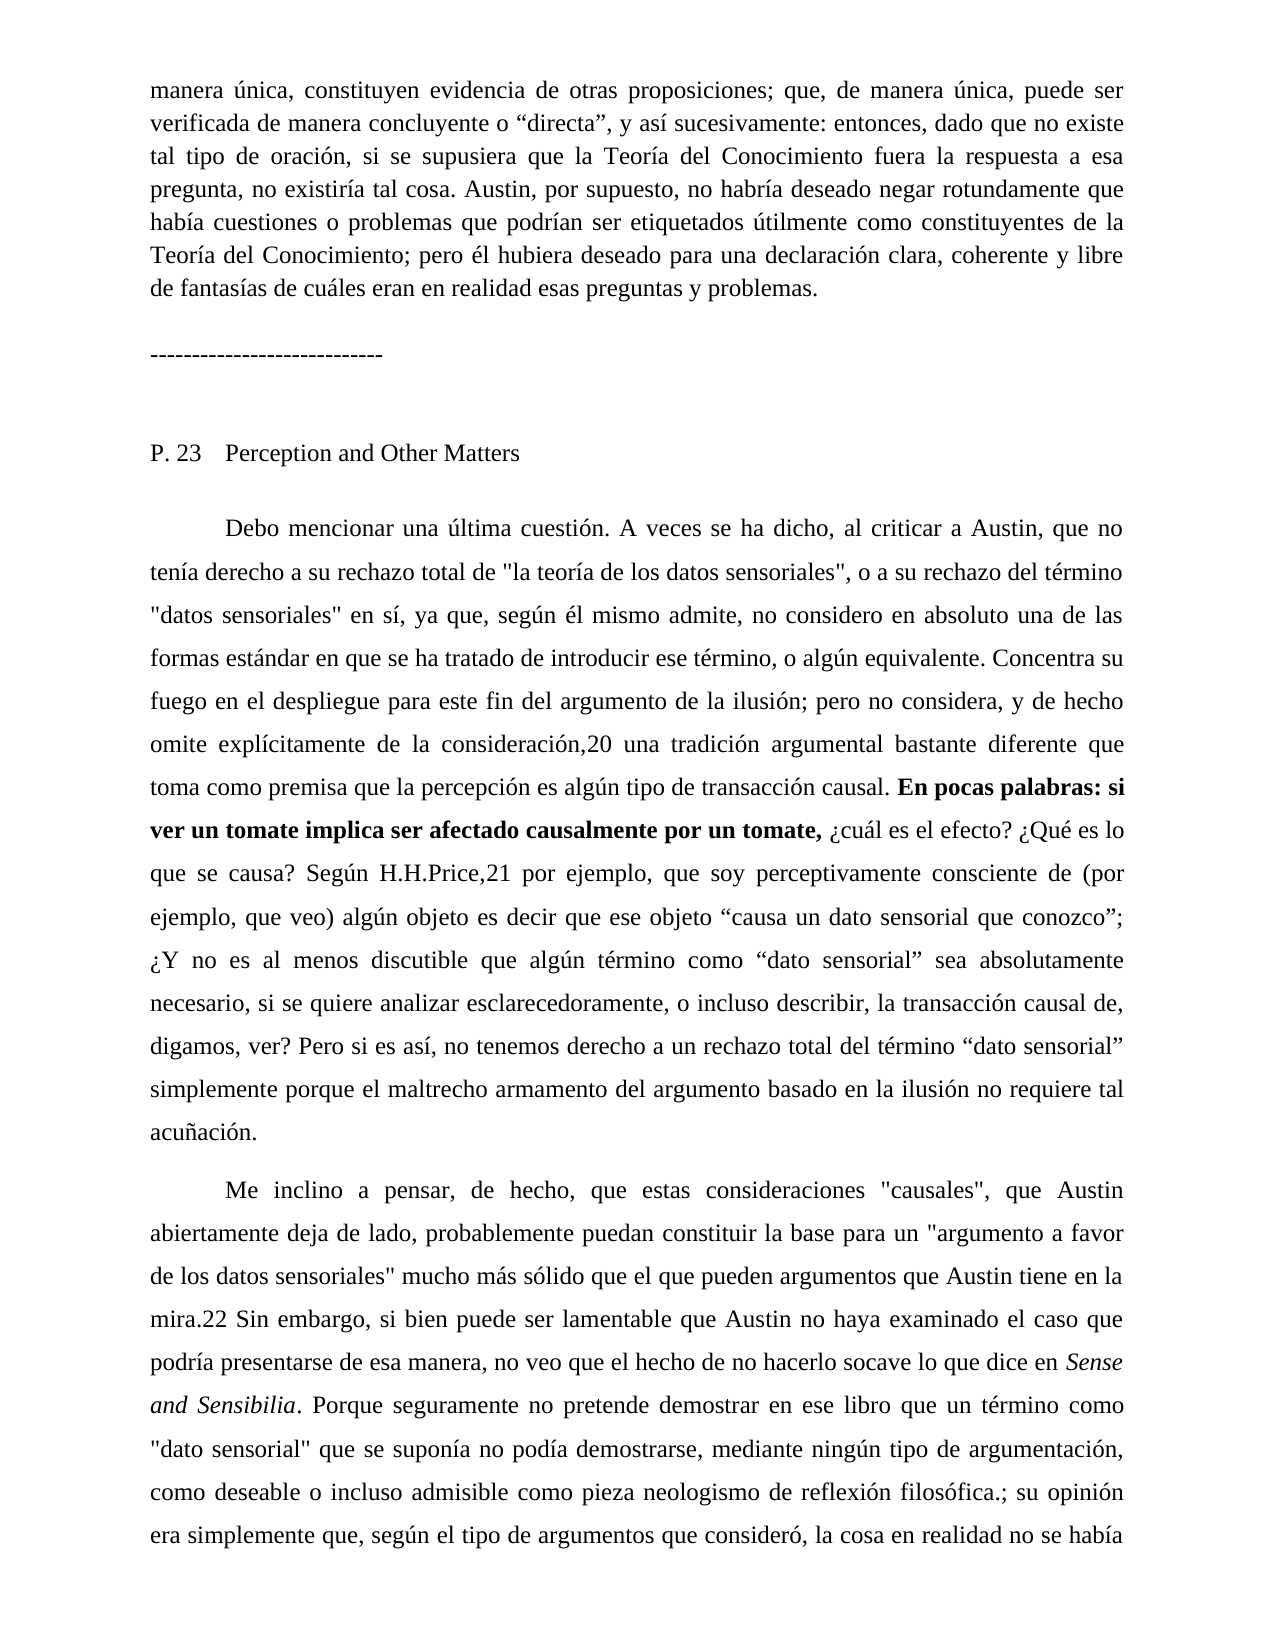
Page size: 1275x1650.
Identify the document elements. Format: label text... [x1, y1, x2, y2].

text Me inclino a pensar, de hecho, que estas consideraciones "causales", que Austin abiertamente deja de lado, probablemente puedan constituir la base para un "argumento a favor de los datos sensoriales" mucho más sólido que el que pueden argumentos que Austin tiene en la mira.22 Sin embargo, si bien puede ser lamentable que Austin no haya examinado el caso que podría presentarse de esa manera, no veo que el hecho de no hacerlo socave lo que dice en Sense and Sensibilia. Porque seguramente no pretende demostrar en ese libro que un término como "dato sensorial" que se suponía no podía demostrarse, mediante ningún tipo de argumentación, como deseable o incluso admisible como pieza neologismo de reflexión filosófica.; su opinión era simplemente que, según el tipo de argumentos que consideró, la cosa en realidad no se había [150, 1175, 1125, 1549]
text manera única, constituyen evidencia de otras proposiciones; que, de manera única, puede ser verificada de manera concluyente o “directa”, y así sucesivamente: entonces, dado que no existe tal tipo de oración, si se supusiera que la Teoría del Conocimiento fuera la respuesta a esa pregunta, no existiría tal cosa. Austin, por supuesto, no habría deseado negar rotundamente que había cuestiones o problemas que podrían ser etiquetados útilmente como constituyentes de la Teoría del Conocimiento; pero él hubiera deseado para una declaración clara, coherente y libre de fantasías de cuáles eran en realidad esas preguntas y problemas. [150, 75, 1125, 302]
text P. 23 Perception and Other Matters [150, 438, 1125, 467]
text ---------------------------- [150, 339, 1125, 368]
text Debo mencionar una última cuestión. A veces se ha dicho, al criticar a Austin, que no tenía derecho a su rechazo total de "la teoría de los datos sensoriales", o a su rechazo del término "datos sensoriales" en sí, ya que, según él mismo admite, no considero en absoluto una de las formas estándar en que se ha tratado de introducir ese término, o algún equivalente. Concentra su fuego en el despliegue para este fin del argumento de la ilusión; pero no considera, y de hecho omite explícitamente de la consideración,20 una tradición argumental bastante diferente que toma como premisa que la percepción es algún tipo de transacción causal. En pocas palabras: si ver un tomate implica ser afectado causalmente por un tomate, ¿cuál es el efecto? ¿Qué es lo que se causa? Según H.H.Price,21 por ejemplo, que soy perceptivamente consciente de (por ejemplo, que veo) algún objeto es decir que ese objeto “causa un dato sensorial que conozco”; ¿Y no es al menos discutible que algún término como “dato sensorial” sea absolutamente necesario, si se quiere analizar esclarecedoramente, o incluso describir, la transacción causal de, digamos, ver? Pero si es así, no tenemos derecho a un rechazo total del término “dato sensorial” simplemente porque el maltrecho armamento del argumento basado en la ilusión no requiere tal acuñación. [150, 513, 1125, 1146]
